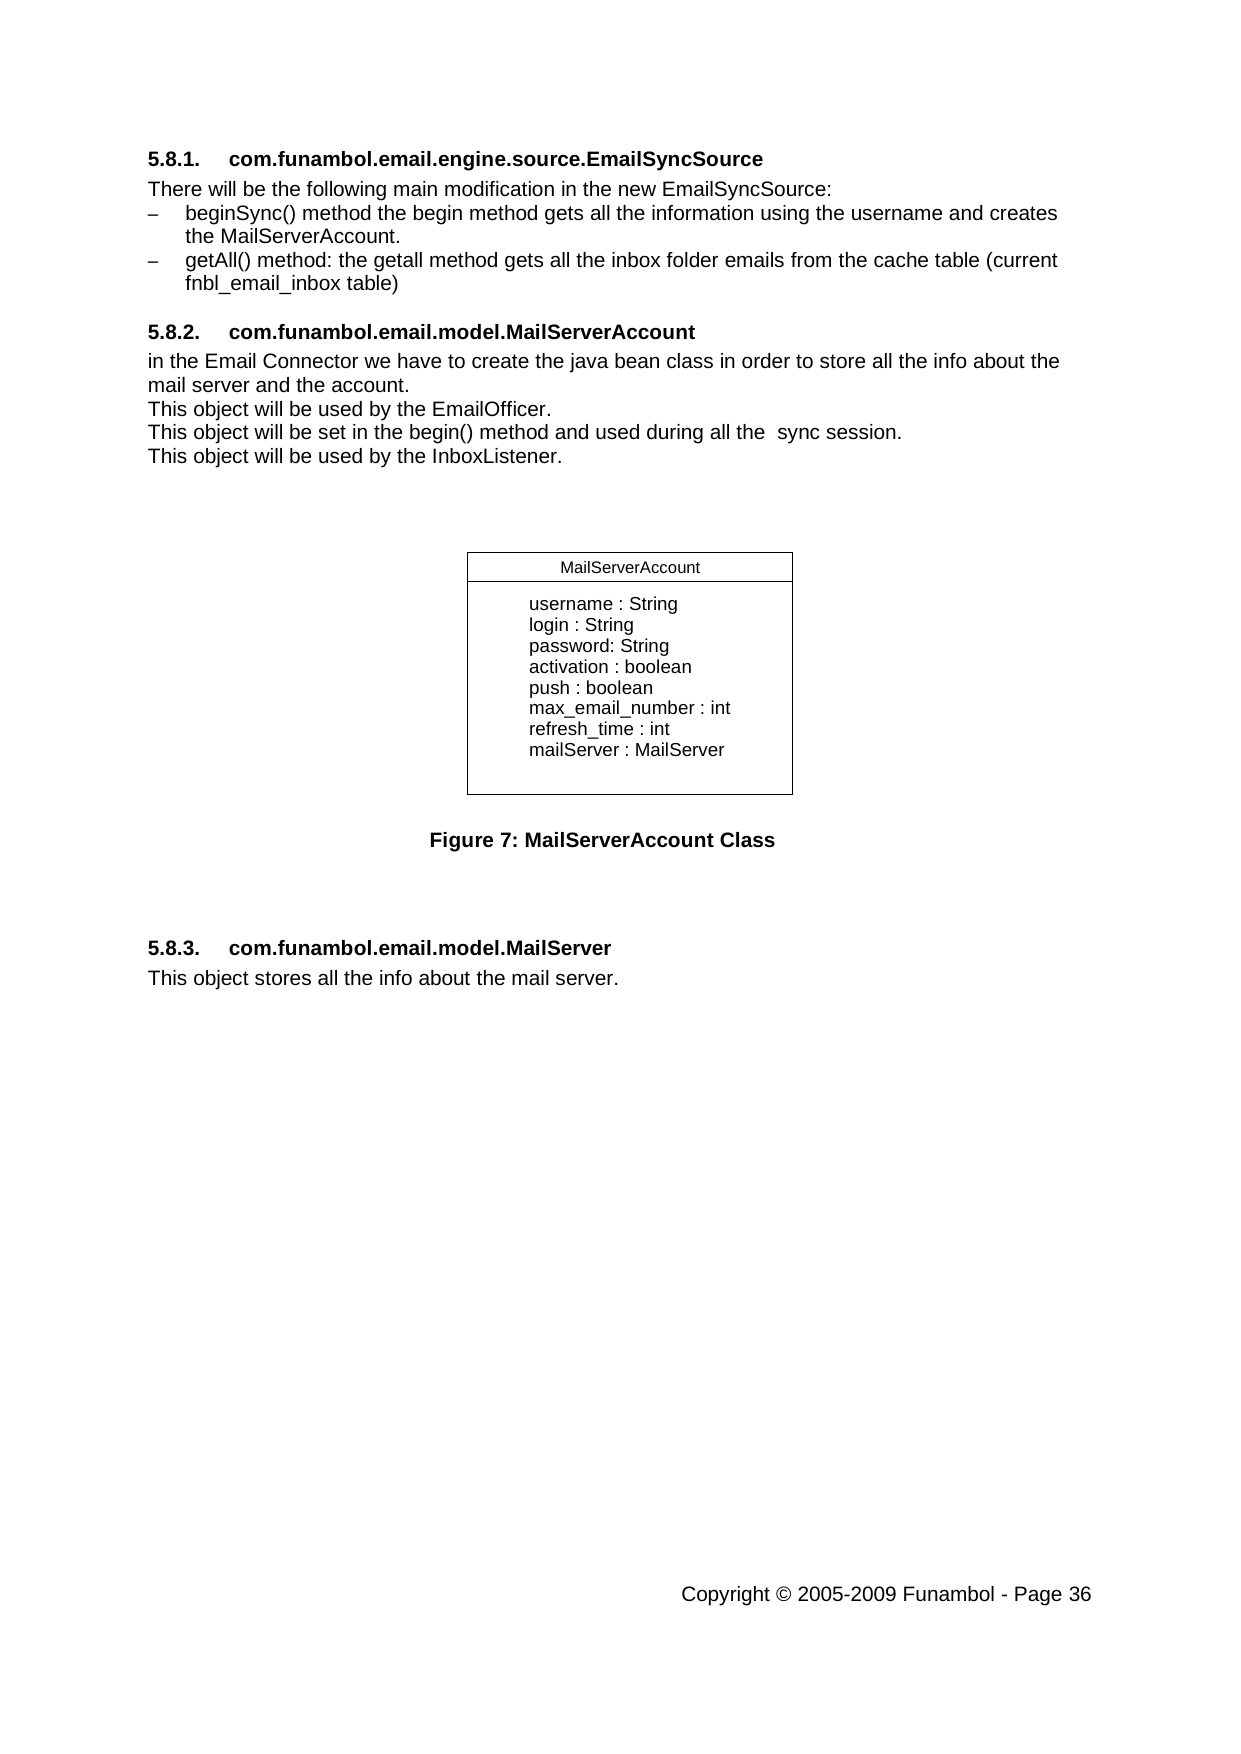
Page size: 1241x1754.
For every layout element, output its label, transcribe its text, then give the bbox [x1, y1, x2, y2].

subtitle com.funambol.email.engine.source.EmailSyncSource [148, 148, 1093, 171]
text in the Email Connector we have to create the java bean class in order to store all the info about the mail server and the account. [148, 350, 1093, 397]
subtitle com.funambol.email.model.MailServer [148, 937, 1093, 960]
text This object will be used by the InboxListener. [148, 444, 1093, 468]
text This object will be used by the EmailOfficer. [148, 397, 1093, 421]
list beginSync() method the begin method gets all the information using the username and creates the MailServerAccount. [148, 201, 1093, 248]
text This object will be set in the begin() method and used during all the sync session. [148, 421, 1093, 444]
list getAll() method: the getall method gets all the inbox folder emails from the cache table (current fnbl_email_inbox table) [148, 248, 1093, 295]
text Figure 7: MailServerAccount Class [279, 517, 926, 852]
text This object stores all the info about the mail server. [148, 966, 1093, 990]
text There will be the following main modification in the new EmailSyncSource: [148, 177, 1093, 201]
subtitle com.funambol.email.model.MailServerAccount [148, 320, 1093, 344]
